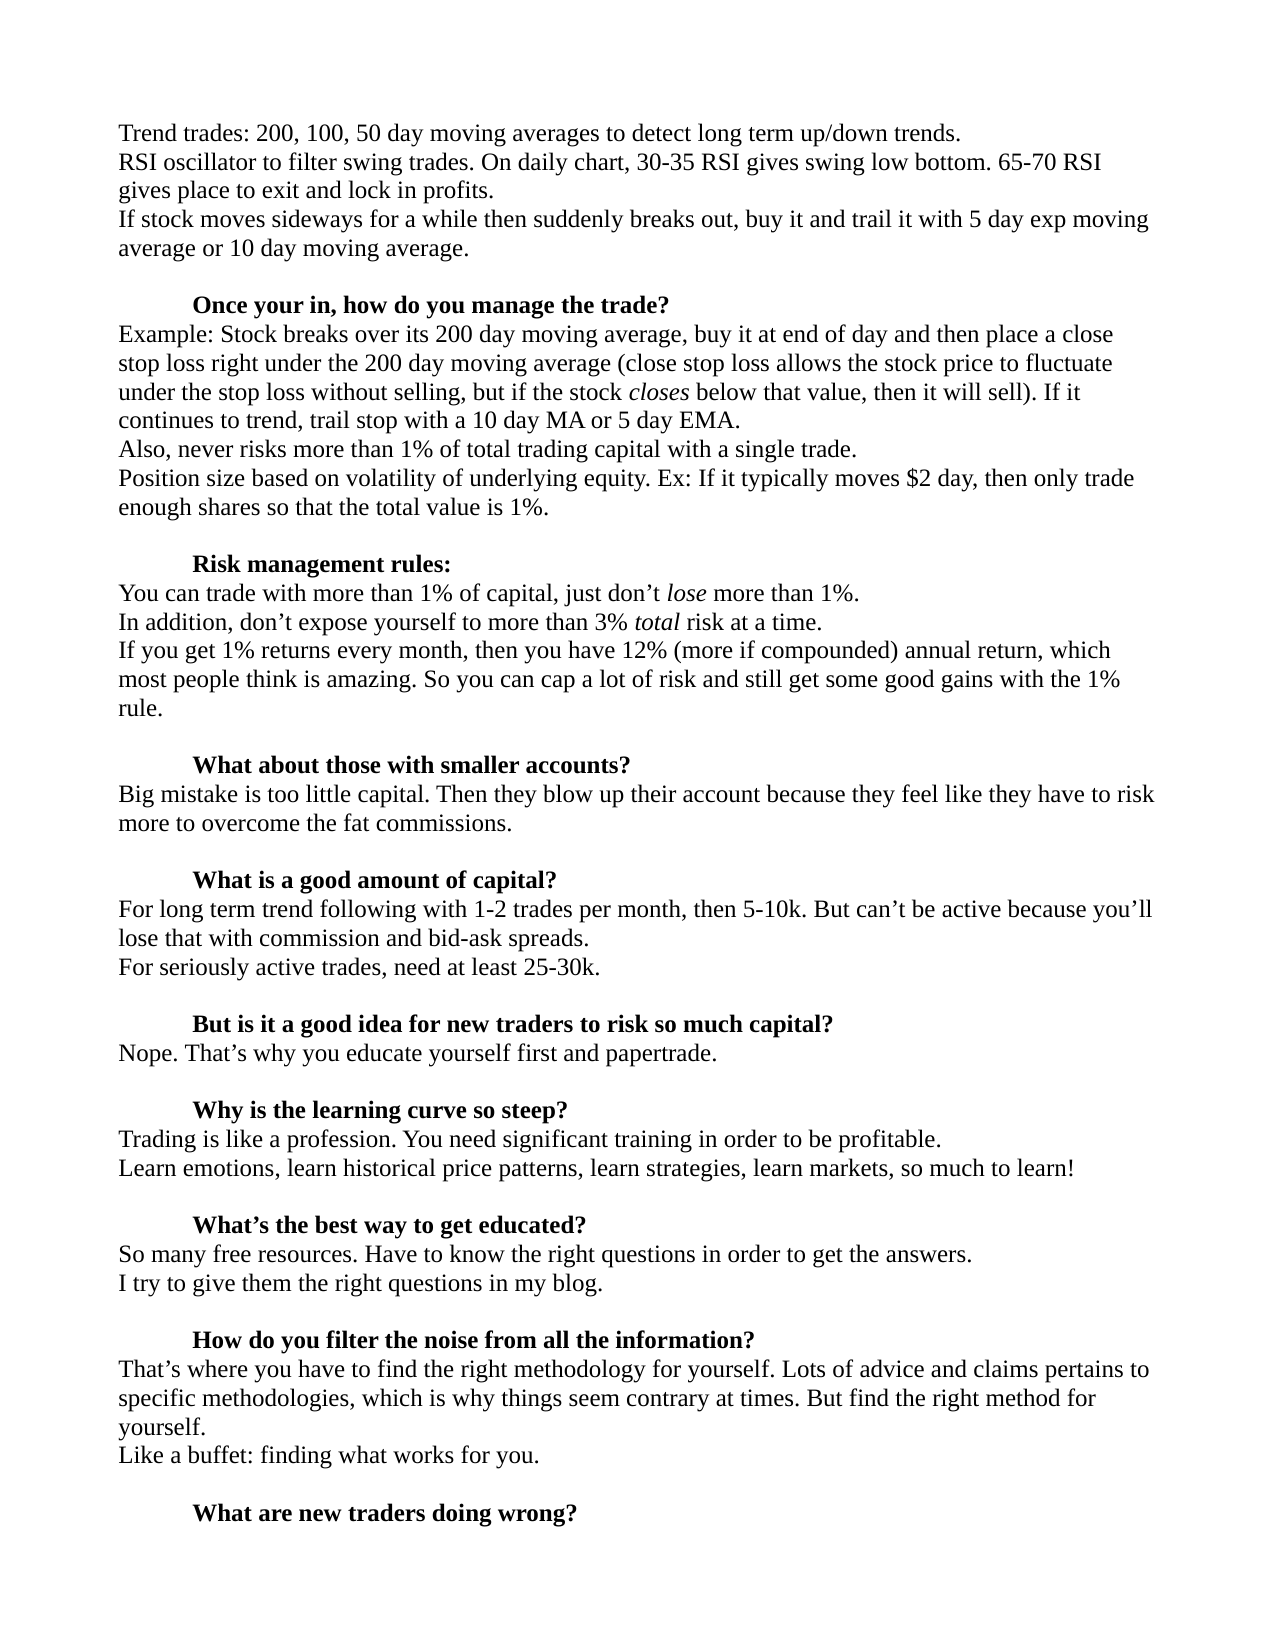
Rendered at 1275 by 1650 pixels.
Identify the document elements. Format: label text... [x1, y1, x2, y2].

text For long term trend following with 1-2 trades per month, then 5-10k. But can’t be active because you’ll lose that with commission and bid-ask spreads. [118, 894, 1157, 952]
text If you get 1% returns every month, then you have 12% (more if compounded) annual return, which most people think is amazing. So you can cap a lot of risk and still get some good gains with the 1% rule. [118, 636, 1157, 722]
text If stock moves sideways for a while then suddenly breaks out, buy it and trail it with 5 day exp moving average or 10 day moving average. [118, 204, 1157, 262]
text Risk management rules: [118, 549, 1157, 578]
text Nope. That’s why you educate yourself first and papertrade. [118, 1038, 1157, 1067]
text Once your in, how do you manage the trade? [118, 291, 1157, 319]
text Also, never risks more than 1% of total trading capital with a single trade. [118, 434, 1157, 463]
text RSI oscillator to filter swing trades. On daily chart, 30-35 RSI gives swing low bottom. 65-70 RSI gives place to exit and lock in profits. [118, 147, 1157, 204]
text In addition, don’t expose yourself to more than 3% total risk at a time. [118, 607, 1157, 636]
text Big mistake is too little capital. Then they blow up their account because they feel like they have to risk more to overcome the fat commissions. [118, 779, 1157, 837]
text So many free resources. Have to know the right questions in order to get the answers. [118, 1239, 1157, 1268]
text What is a good amount of capital? [118, 866, 1157, 894]
text Why is the learning curve so steep? [118, 1096, 1157, 1124]
text For seriously active trades, need at least 25-30k. [118, 952, 1157, 981]
text What about those with smaller accounts? [118, 751, 1157, 779]
text Trading is like a profession. You need significant training in order to be profitable. [118, 1124, 1157, 1153]
text That’s where you have to find the right methodology for yourself. Lots of advice and claims pertains to specific methodologies, which is why things seem contrary at times. But find the right method for yourself. [118, 1354, 1157, 1441]
text How do you filter the noise from all the information? [118, 1326, 1157, 1354]
text But is it a good idea for new traders to risk so much capital? [118, 1009, 1157, 1038]
text You can trade with more than 1% of capital, just don’t lose more than 1%. [118, 578, 1157, 607]
text What’s the best way to get educated? [118, 1211, 1157, 1239]
text Like a buffet: finding what works for you. [118, 1441, 1157, 1469]
text Position size based on volatility of underlying equity. Ex: If it typically moves $2 day, then only trade enough shares so that the total value is 1%. [118, 463, 1157, 521]
text Learn emotions, learn historical price patterns, learn strategies, learn markets, so much to learn! [118, 1153, 1157, 1182]
text What are new traders doing wrong? [118, 1498, 1157, 1527]
text I try to give them the right questions in my blog. [118, 1268, 1157, 1297]
text Trend trades: 200, 100, 50 day moving averages to detect long term up/down trends. [118, 118, 1157, 147]
text Example: Stock breaks over its 200 day moving average, buy it at end of day and then place a close stop loss right under the 200 day moving average (close stop loss allows the stock price to fluctuate under the stop loss without selling, but if the stock closes below that value, then it will sell). If it continues to trend, trail stop with a 10 day MA or 5 day EMA. [118, 319, 1157, 434]
